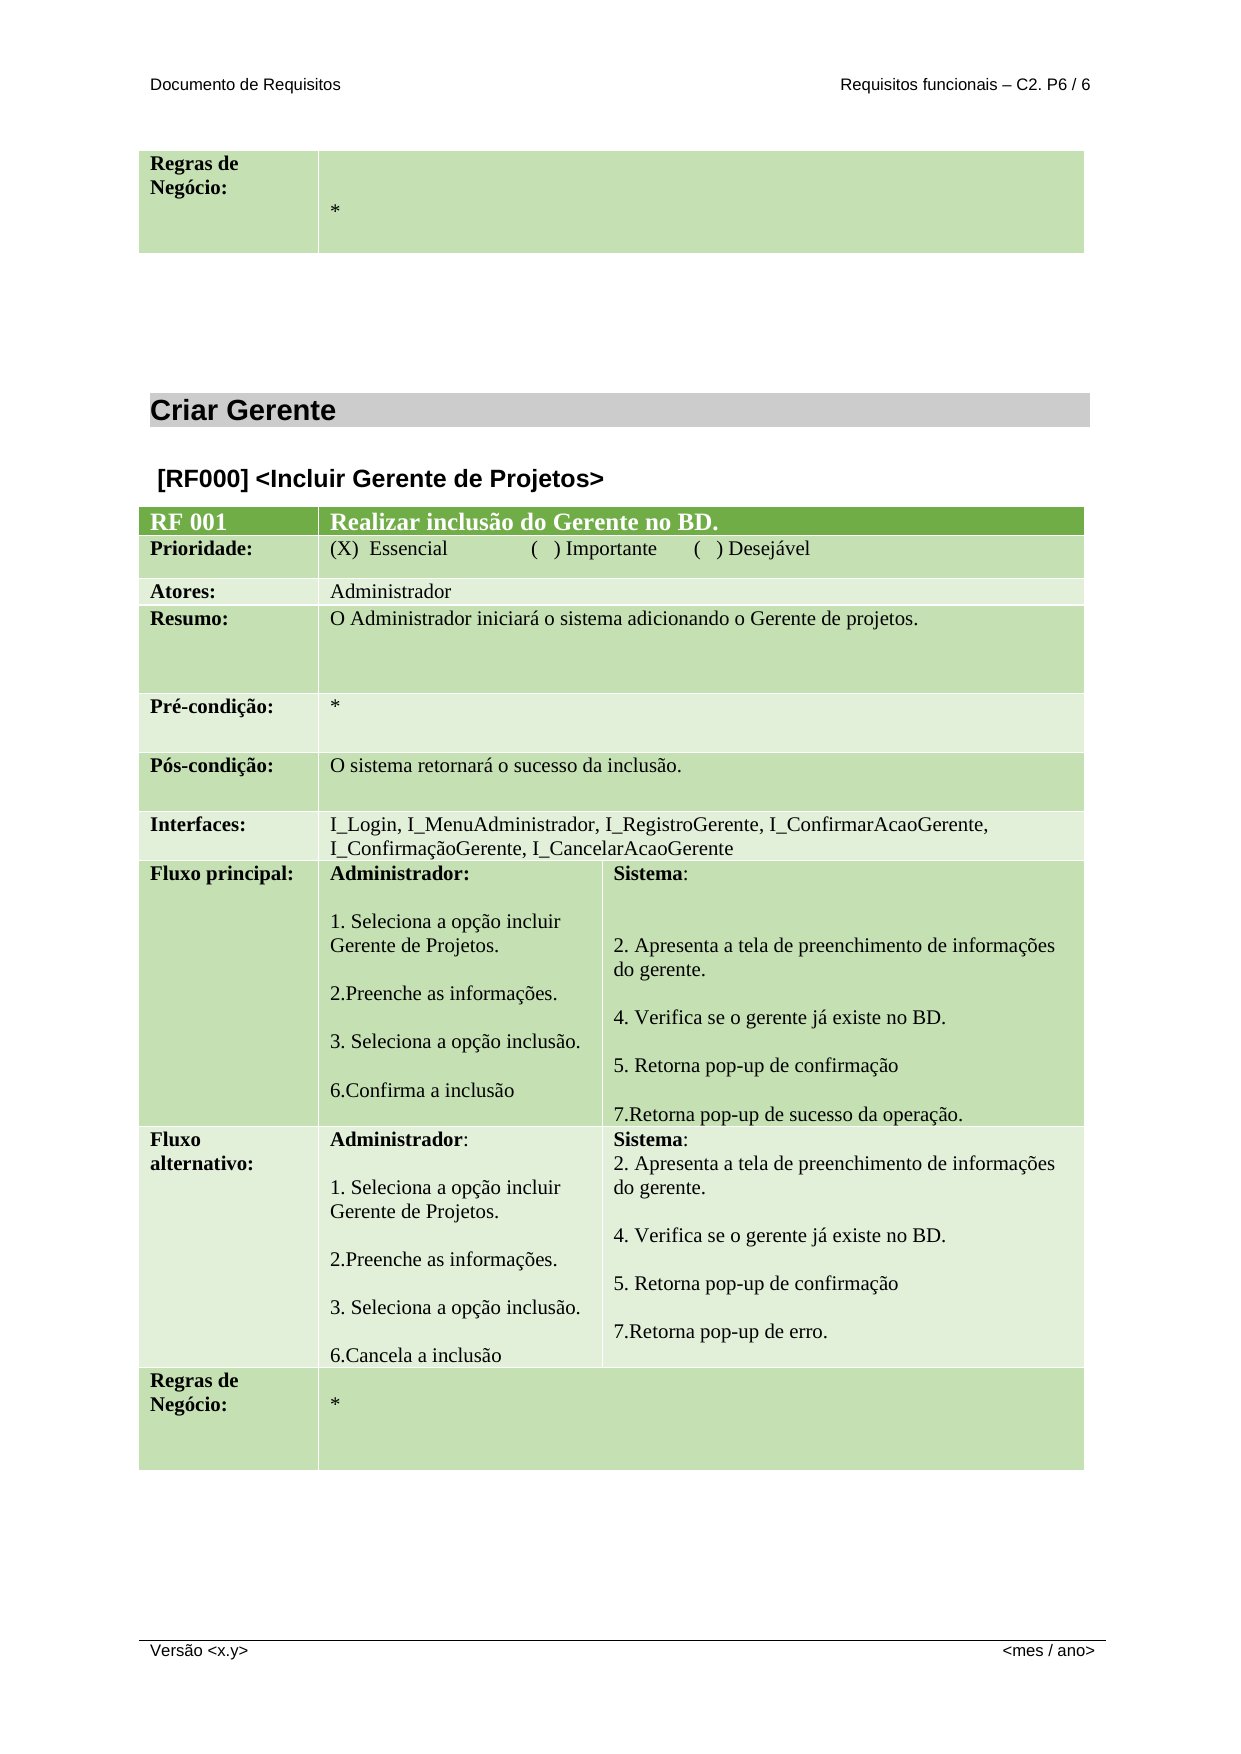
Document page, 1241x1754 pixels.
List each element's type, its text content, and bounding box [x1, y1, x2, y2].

table_cell Pós-condição: [139, 753, 318, 811]
table_cell Administrador: 1. Seleciona a opção incluir Gerente de Projetos. 2.Preenche as informações. 3. Seleciona a opção inclusão. 6.Confirma a inclusão [319, 861, 602, 1126]
table_cell Sistema: 2. Apresenta a tela de preenchimento de informações do gerente. 4. Verifica se o gerente já existe no BD. 5. Retorna pop-up de confirmação 7.Retorna pop-up de sucesso da operação. [603, 861, 1084, 1126]
text [RF000] <Incluir Gerente de Projetos> [150, 464, 1090, 493]
table_cell Administrador [319, 579, 1084, 604]
table_cell Administrador: 1. Seleciona a opção incluir Gerente de Projetos. 2.Preenche as informações. 3. Seleciona a opção inclusão. 6.Cancela a inclusão [319, 1127, 602, 1367]
table_cell Pré-condição: [139, 694, 318, 752]
table_cell Regras de Negócio: [139, 151, 318, 253]
table_cell O Administrador iniciará o sistema adicionando o Gerente de projetos. [319, 606, 1084, 693]
table_cell Fluxo alternativo: [139, 1127, 318, 1367]
table_cell (X) Essencial ( ) Importante ( ) Desejável [319, 536, 1084, 578]
table_cell Interfaces: [139, 812, 318, 860]
table_cell Prioridade: [139, 536, 318, 578]
table_cell I_Login, I_MenuAdministrador, I_RegistroGerente, I_ConfirmarAcaoGerente, I_ConfirmaçãoGerente, I_CancelarAcaoGerente [319, 812, 1084, 860]
table_cell Atores: [139, 579, 318, 604]
table_cell * [319, 1368, 1084, 1470]
table_cell O sistema retornará o sucesso da inclusão. [319, 753, 1084, 811]
table_header RF 001 [139, 507, 318, 535]
table_cell * [319, 694, 1084, 752]
table_cell Resumo: [139, 606, 318, 693]
table_cell Regras de Negócio: [139, 1368, 318, 1470]
table_cell * [319, 151, 1084, 253]
table_cell Sistema: 2. Apresenta a tela de preenchimento de informações do gerente. 4. Verifica se o gerente já existe no BD. 5. Retorna pop-up de confirmação 7.Retorna pop-up de erro. [603, 1127, 1084, 1367]
table_header Realizar inclusão do Gerente no BD. [319, 507, 1084, 535]
subtitle Criar Gerente [150, 393, 1090, 427]
table_cell Fluxo principal: [139, 861, 318, 1126]
